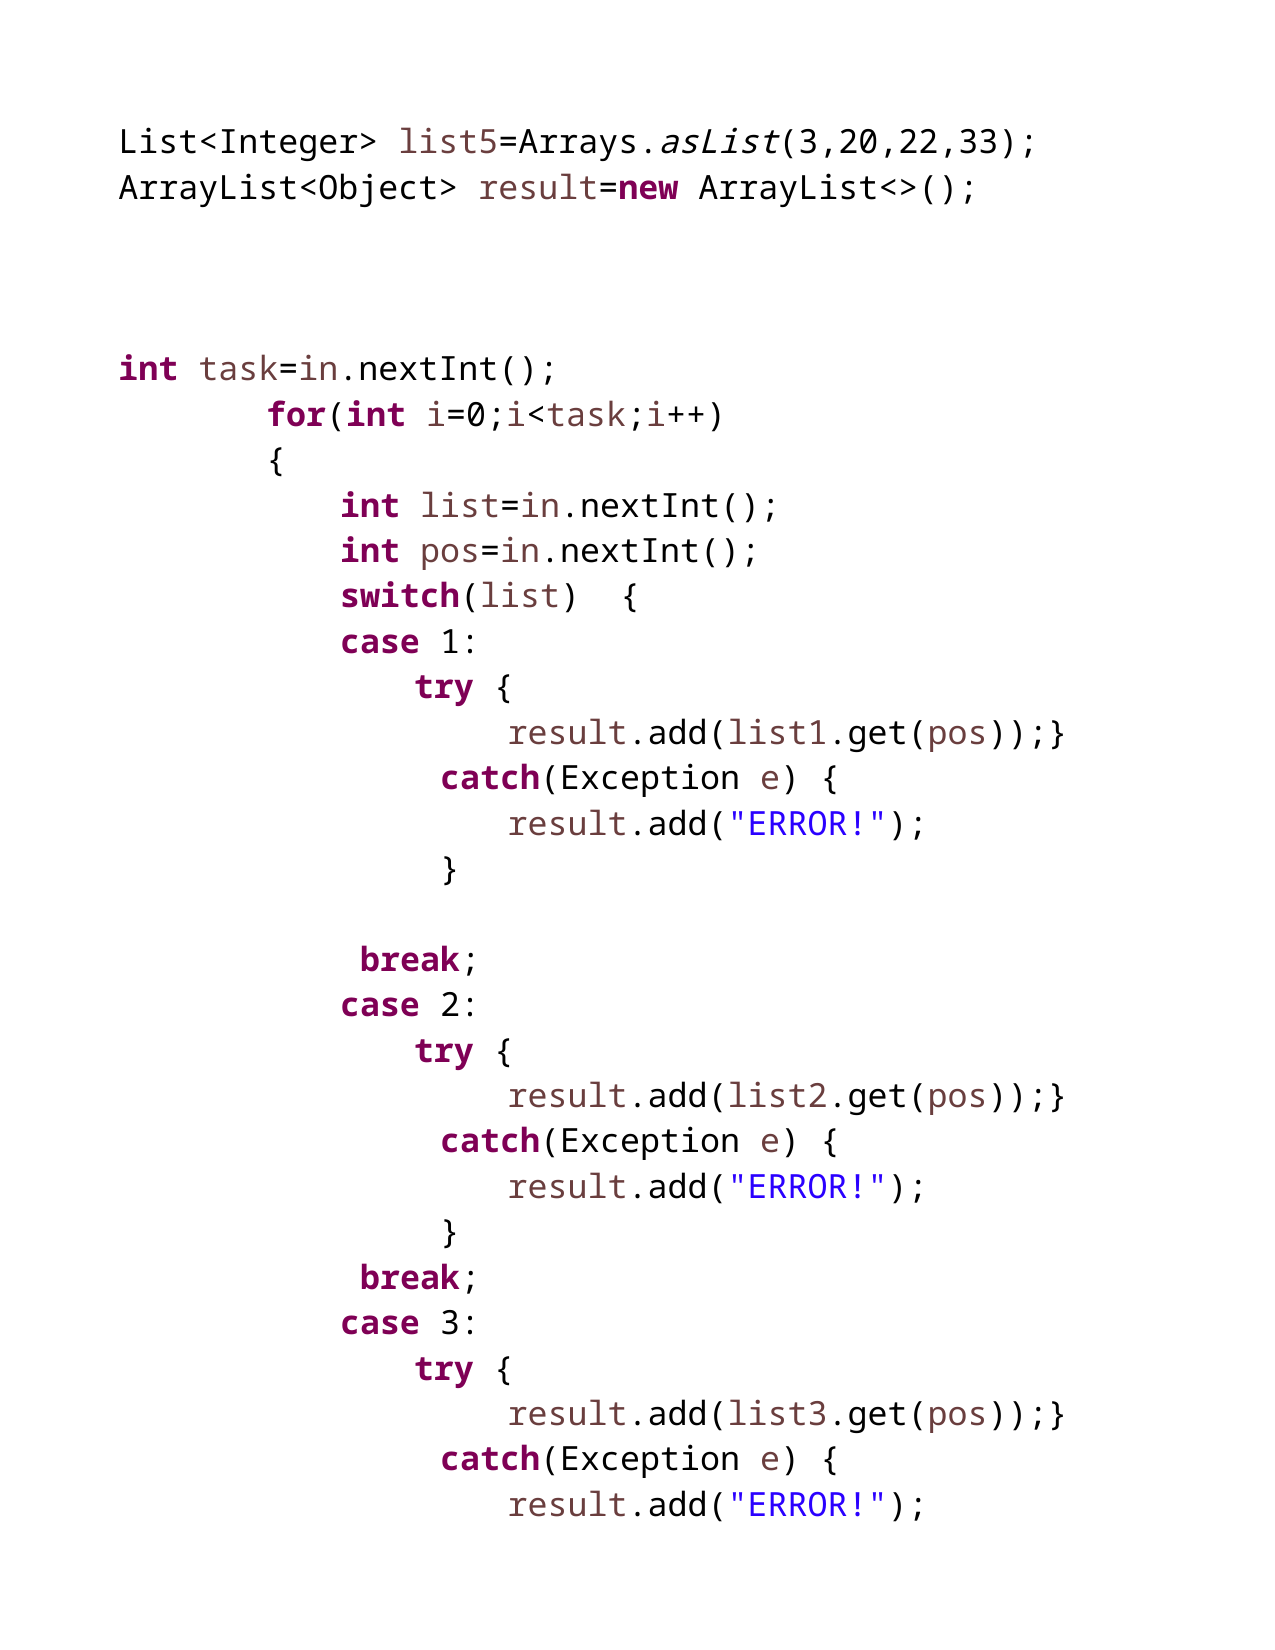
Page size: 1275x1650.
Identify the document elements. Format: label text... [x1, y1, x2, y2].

text catch(Exception e) { [118, 754, 1157, 799]
text { [118, 436, 1157, 481]
text int task=in.nextInt(); [118, 345, 1157, 391]
text result.add("ERROR!"); [118, 799, 1157, 845]
text catch(Exception e) { [118, 1117, 1157, 1163]
text result.add("ERROR!"); [118, 1481, 1157, 1526]
text result.add("ERROR!"); [118, 1163, 1157, 1208]
text try { [118, 1026, 1157, 1072]
text try { [118, 1344, 1157, 1390]
text case 3: [118, 1299, 1157, 1344]
text case 1: [118, 618, 1157, 663]
text List<Integer> list5=Arrays.asList(3,20,22,33); [118, 118, 1157, 163]
text } [118, 845, 1157, 890]
text break; [118, 936, 1157, 981]
text for(int i=0;i<task;i++) [118, 391, 1157, 436]
text catch(Exception e) { [118, 1435, 1157, 1481]
text result.add(list2.get(pos));} [118, 1072, 1157, 1117]
text case 2: [118, 981, 1157, 1026]
text result.add(list3.get(pos));} [118, 1390, 1157, 1435]
text int list=in.nextInt(); [118, 481, 1157, 527]
text } [118, 1208, 1157, 1253]
text ArrayList<Object> result=new ArrayList<>(); [118, 163, 1157, 209]
text int pos=in.nextInt(); [118, 527, 1157, 572]
text try { [118, 663, 1157, 708]
text switch(list) { [118, 572, 1157, 618]
text break; [118, 1253, 1157, 1299]
text result.add(list1.get(pos));} [118, 708, 1157, 754]
